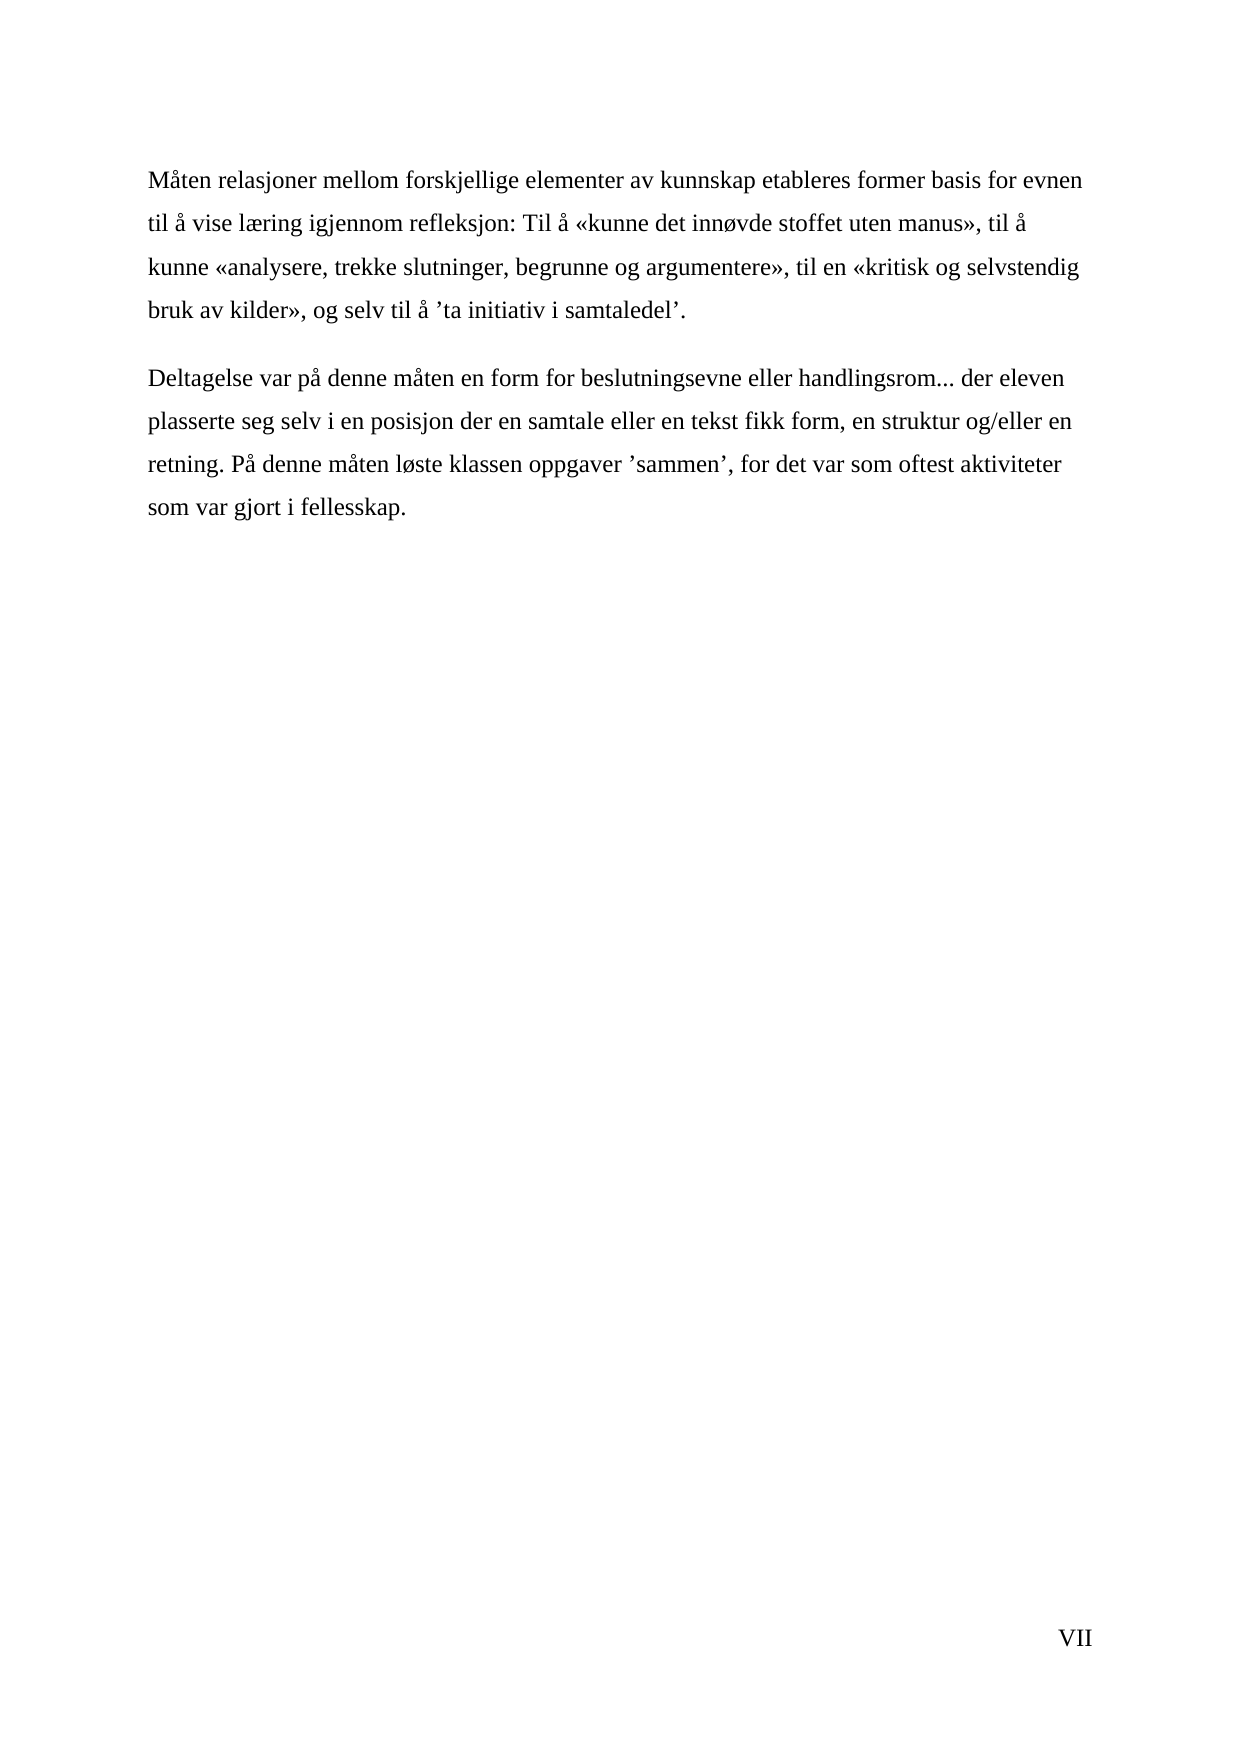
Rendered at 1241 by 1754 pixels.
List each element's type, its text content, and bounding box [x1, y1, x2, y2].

text Måten relasjoner mellom forskjellige elementer av kunnskap etableres former basis for evnen til å vise læring igjennom refleksjon: Til å «kunne det innøvde stoffet uten manus», til å kunne «analysere, trekke slutninger, begrunne og argumentere», til en «kritisk og selvstendig bruk av kilder», og selv til å ’ta initiativ i samtaledel’. [148, 165, 1092, 323]
text Deltagelse var på denne måten en form for beslutningsevne eller handlingsrom... der eleven plasserte seg selv i en posisjon der en samtale eller en tekst fikk form, en struktur og/eller en retning. På denne måten løste klassen oppgaver ’sammen’, for det var som oftest aktiviteter som var gjort i fellesskap. [148, 363, 1092, 521]
